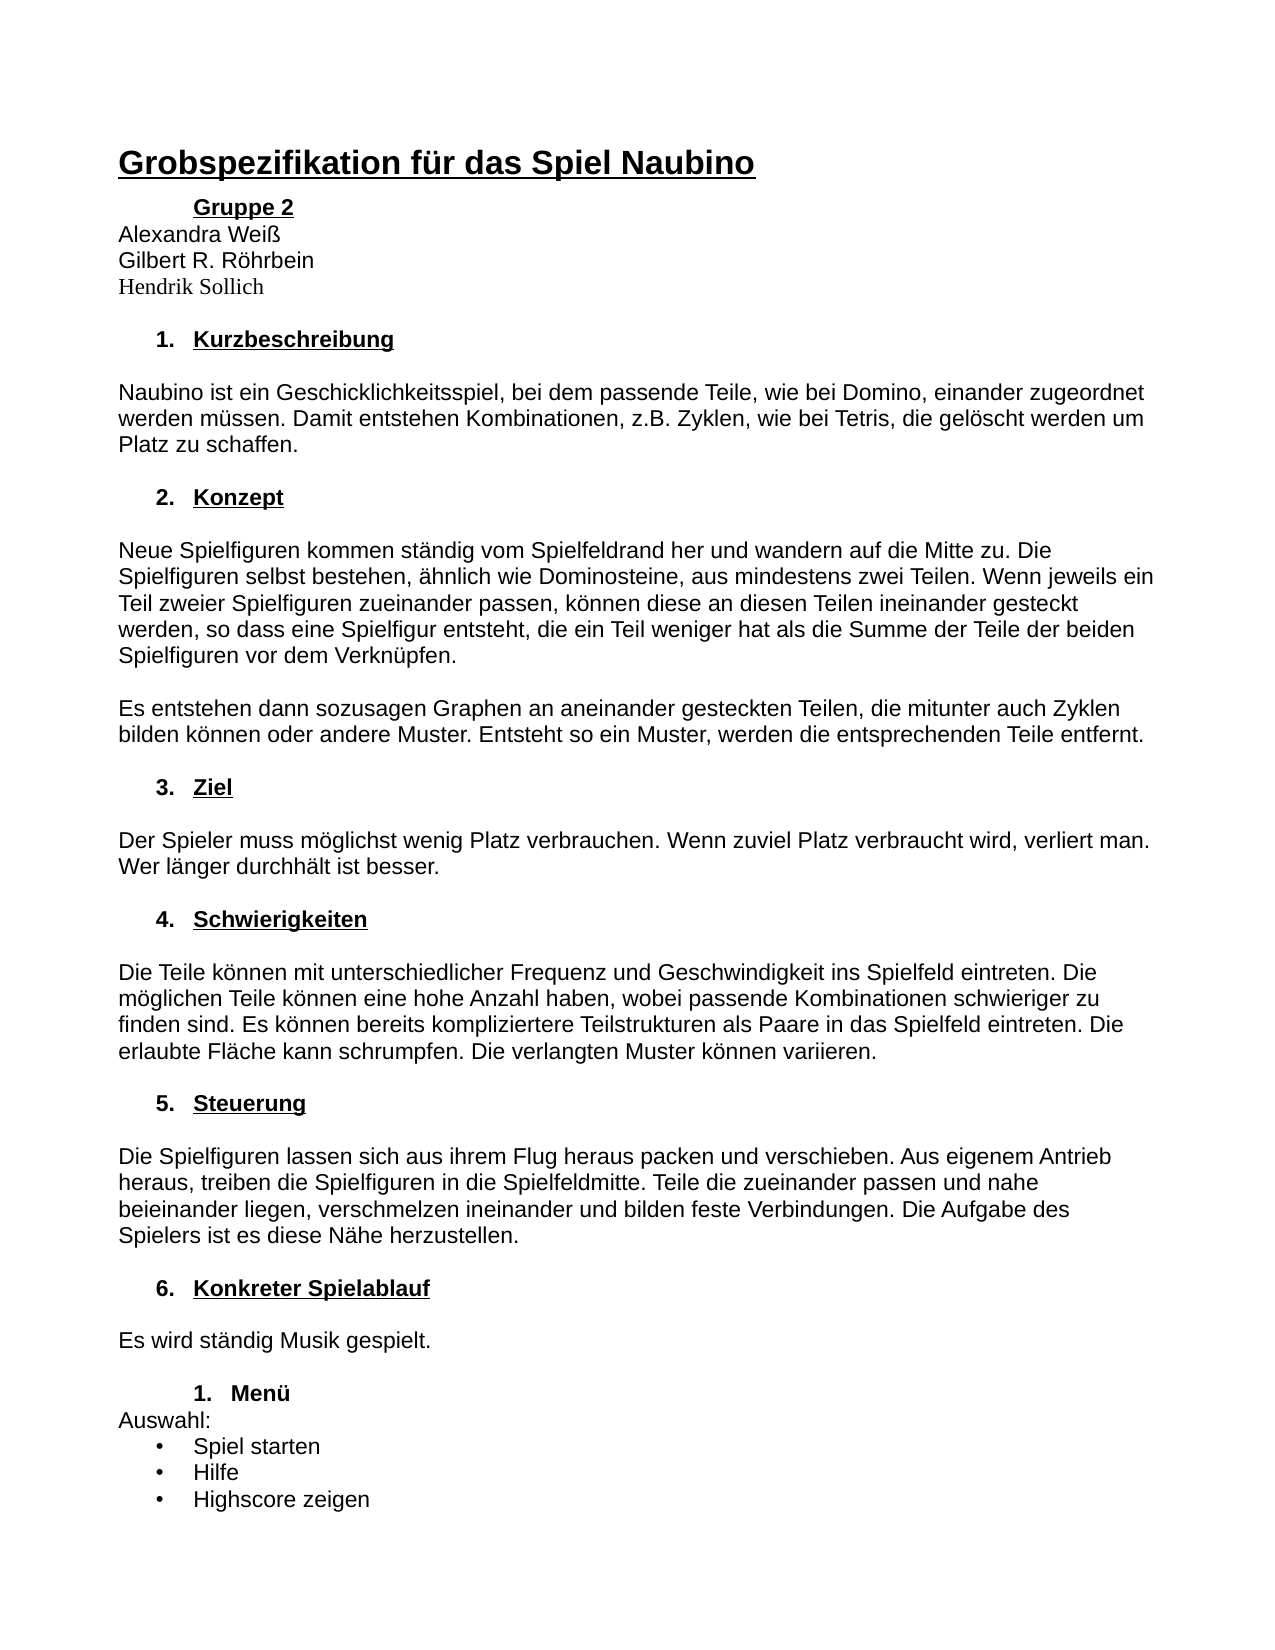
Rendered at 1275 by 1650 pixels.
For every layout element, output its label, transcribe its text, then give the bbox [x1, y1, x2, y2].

text Die Teile können mit unterschiedlicher Frequenz und Geschwindigkeit ins Spielfeld eintreten. Die möglichen Teile können eine hohe Anzahl haben, wobei passende Kombinationen schwieriger zu finden sind. Es können bereits kompliziertere Teilstrukturen als Paare in das Spielfeld eintreten. Die erlaubte Fläche kann schrumpfen. Die verlangten Muster können variieren. [118, 958, 1157, 1064]
text Hendrik Sollich [118, 273, 1157, 300]
list Steuerung [156, 1090, 1157, 1117]
list Konkreter Spielablauf [156, 1275, 1157, 1301]
text Es entstehen dann sozusagen Graphen an aneinander gesteckten Teilen, die mitunter auch Zyklen bilden können oder andere Muster. Entsteht so ein Muster, werden die entsprechenden Teile entfernt. [118, 695, 1157, 748]
text Naubino ist ein Geschicklichkeitsspiel, bei dem passende Teile, wie bei Domino, einander zugeordnet werden müssen. Damit entstehen Kombinationen, z.B. Zyklen, wie bei Tetris, die gelöscht werden um Platz zu schaffen. [118, 379, 1157, 458]
text Neue Spielfiguren kommen ständig vom Spielfeldrand her und wandern auf die Mitte zu. Die Spielfiguren selbst bestehen, ähnlich wie Dominosteine, aus mindestens zwei Teilen. Wenn jeweils ein Teil zweier Spielfiguren zueinander passen, können diese an diesen Teilen ineinander gesteckt werden, so dass eine Spielfigur entsteht, die ein Teil weniger hat als die Summe der Teile der beiden Spielfiguren vor dem Verknüpfen. [118, 537, 1157, 669]
list Kurzbeschreibung [156, 326, 1157, 352]
text Die Spielfiguren lassen sich aus ihrem Flug heraus packen und verschieben. Aus eigenem Antrieb heraus, treiben die Spielfiguren in die Spielfeldmitte. Teile die zueinander passen und nahe beieinander liegen, verschmelzen ineinander und bilden feste Verbindungen. Die Aufgabe des Spielers ist es diese Nähe herzustellen. [118, 1143, 1157, 1248]
text Auswahl: [118, 1407, 1157, 1433]
list Menü [193, 1380, 1157, 1407]
list Konzept [156, 484, 1157, 511]
list Gruppe 2 [156, 194, 1157, 221]
list Hilfe [156, 1459, 1157, 1486]
list Ziel [156, 774, 1157, 800]
text Alexandra Weiß [118, 221, 1157, 247]
list Spiel starten [156, 1433, 1157, 1459]
list Highscore zeigen [156, 1486, 1157, 1512]
text Der Spieler muss möglichst wenig Platz verbrauchen. Wenn zuviel Platz verbraucht wird, verliert man. Wer länger durchhält ist besser. [118, 827, 1157, 879]
text Gilbert R. Röhrbein [118, 247, 1157, 273]
text Es wird ständig Musik gespielt. [118, 1327, 1157, 1354]
subtitle Grobspezifikation für das Spiel Naubino [118, 143, 1157, 182]
list Schwierigkeiten [156, 906, 1157, 932]
